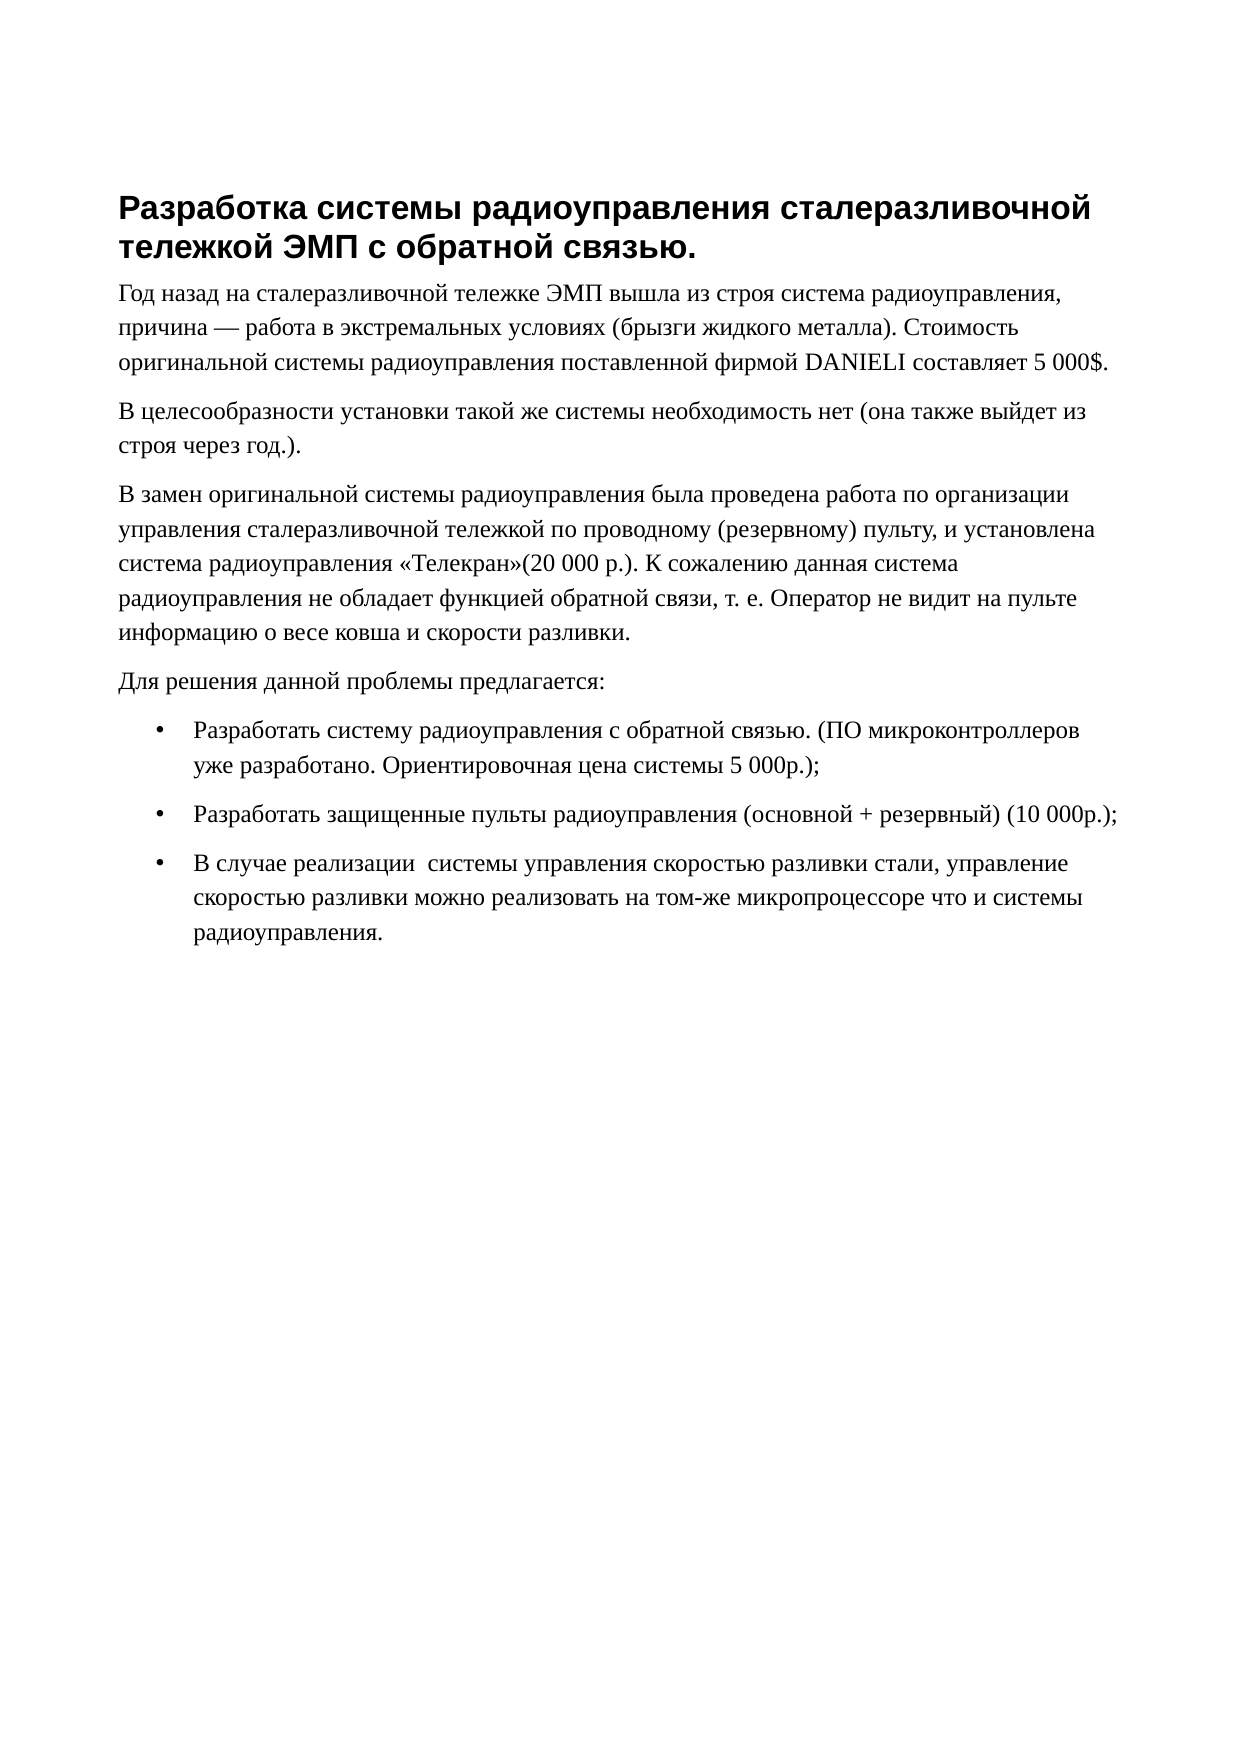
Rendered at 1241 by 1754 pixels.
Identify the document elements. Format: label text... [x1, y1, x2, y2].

text Год назад на сталеразливочной тележке ЭМП вышла из строя система радиоуправления, причина — работа в экстремальных условиях (брызги жидкого металла). Стоимость оригинальной системы радиоуправления поставленной фирмой DANIELI составляет 5 000$. [118, 278, 1122, 376]
subtitle Разработка системы радиоуправления сталеразливочной тележкой ЭМП с обратной связью. [118, 188, 1122, 265]
list Разработать защищенные пульты радиоуправления (основной + резервный) (10 000р.); [156, 799, 1122, 828]
list Разработать систему радиоуправления с обратной связью. (ПО микроконтроллеров уже разработано. Ориентировочная цена системы 5 000р.); [156, 715, 1122, 779]
text В целесообразности установки такой же системы необходимость нет (она также выйдет из строя через год.). [118, 396, 1122, 459]
text В замен оригинальной системы радиоуправления была проведена работа по организации управления сталеразливочной тележкой по проводному (резервному) пульту, и установлена система радиоуправления «Телекран»(20 000 р.). К сожалению данная система радиоуправления не обладает функцией обратной связи, т. е. Оператор не видит на пульте информацию о весе ковша и скорости разливки. [118, 479, 1122, 646]
list В случае реализации системы управления скоростью разливки стали, управление скоростью разливки можно реализовать на том-же микропроцессоре что и системы радиоуправления. [156, 848, 1122, 946]
text Для решения данной проблемы предлагается: [118, 666, 1122, 695]
